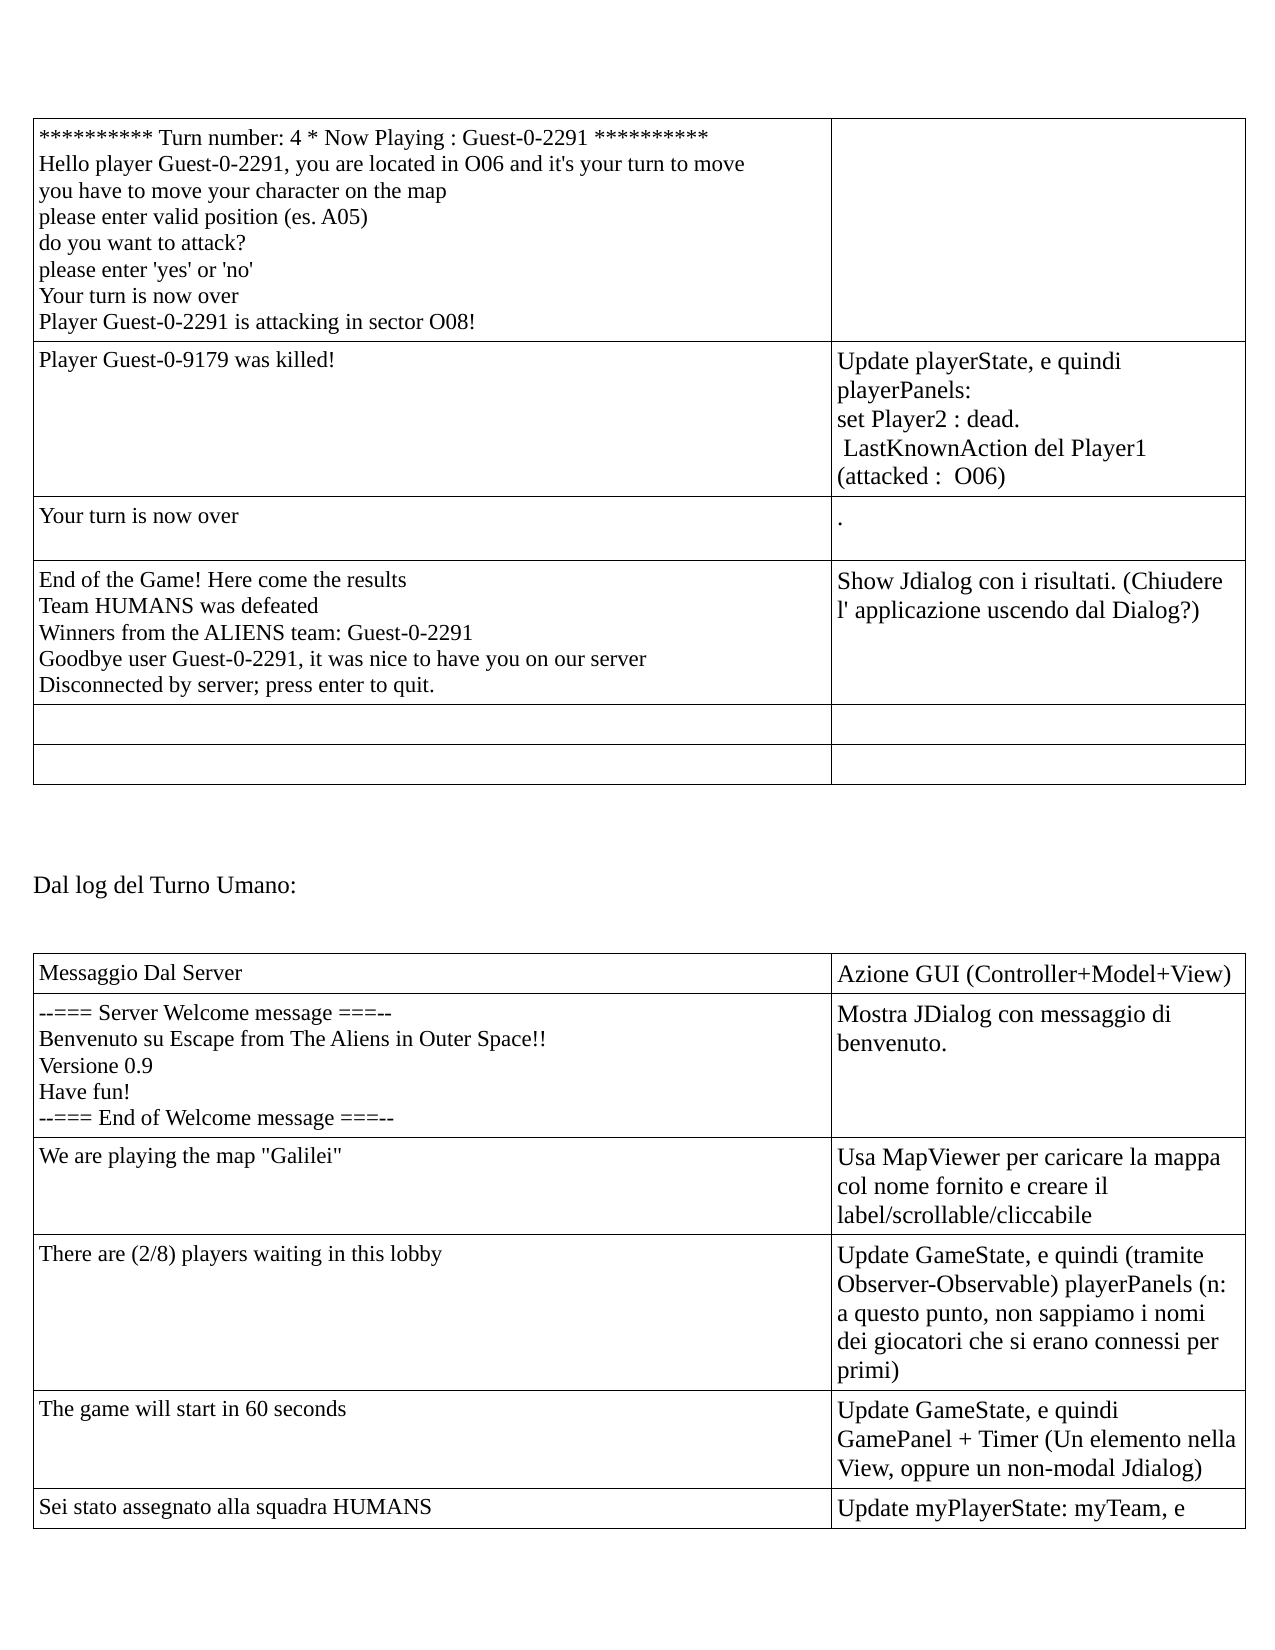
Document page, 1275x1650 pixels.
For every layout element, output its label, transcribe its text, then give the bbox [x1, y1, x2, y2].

table_header Azione GUI (Controller+Model+View) [832, 954, 1245, 993]
table_cell [34, 705, 831, 744]
table_cell Update playerState, e quindi playerPanels: set Player2 : dead. LastKnownAction del Player1 (attacked : O06) [832, 342, 1245, 496]
table_cell Show Jdialog con i risultati. (Chiudere l' applicazione uscendo dal Dialog?) [832, 561, 1245, 703]
table_cell Your turn is now over [34, 497, 831, 560]
table_cell Mostra JDialog con messaggio di benvenuto. [832, 994, 1245, 1137]
table_cell Update GameState, e quindi (tramite Observer-Observable) playerPanels (n: a questo punto, non sappiamo i nomi dei giocatori che si erano connessi per primi) [832, 1235, 1245, 1390]
table_cell [832, 119, 1245, 341]
table_header Messaggio Dal Server [34, 954, 831, 993]
table_cell Player Guest-0-9179 was killed! [34, 342, 831, 496]
table_cell ********** Turn number: 4 * Now Playing : Guest-0-2291 ********** Hello player Guest-0-2291, you are located in O06 and it's your turn to move you have to move your character on the map please enter valid position (es. A05) do you want to attack? please enter 'yes' or 'no' Your turn is now over Player Guest-0-2291 is attacking in sector O08! [34, 119, 831, 341]
table_cell --=== Server Welcome message ===-- Benvenuto su Escape from The Aliens in Outer Space!! Versione 0.9 Have fun! --=== End of Welcome message ===-- [34, 994, 831, 1137]
table_cell [832, 705, 1245, 744]
table_cell We are playing the map "Galilei" [34, 1138, 831, 1234]
table_cell [832, 745, 1245, 784]
table_cell Usa MapViewer per caricare la mappa col nome fornito e creare il label/scrollable/cliccabile [832, 1138, 1245, 1234]
table_cell . [832, 497, 1245, 560]
text Dal log del Turno Umano: [33, 870, 1245, 899]
table_cell Sei stato assegnato alla squadra HUMANS [34, 1489, 831, 1528]
table_cell There are (2/8) players waiting in this lobby [34, 1235, 831, 1390]
table_cell Update myPlayerState: myTeam, e [832, 1489, 1245, 1528]
table_cell Update GameState, e quindi GamePanel + Timer (Un elemento nella View, oppure un non-modal Jdialog) [832, 1391, 1245, 1487]
table_cell End of the Game! Here come the results Team HUMANS was defeated Winners from the ALIENS team: Guest-0-2291 Goodbye user Guest-0-2291, it was nice to have you on our server Disconnected by server; press enter to quit. [34, 561, 831, 703]
table_cell [34, 745, 831, 784]
table_cell The game will start in 60 seconds [34, 1391, 831, 1487]
